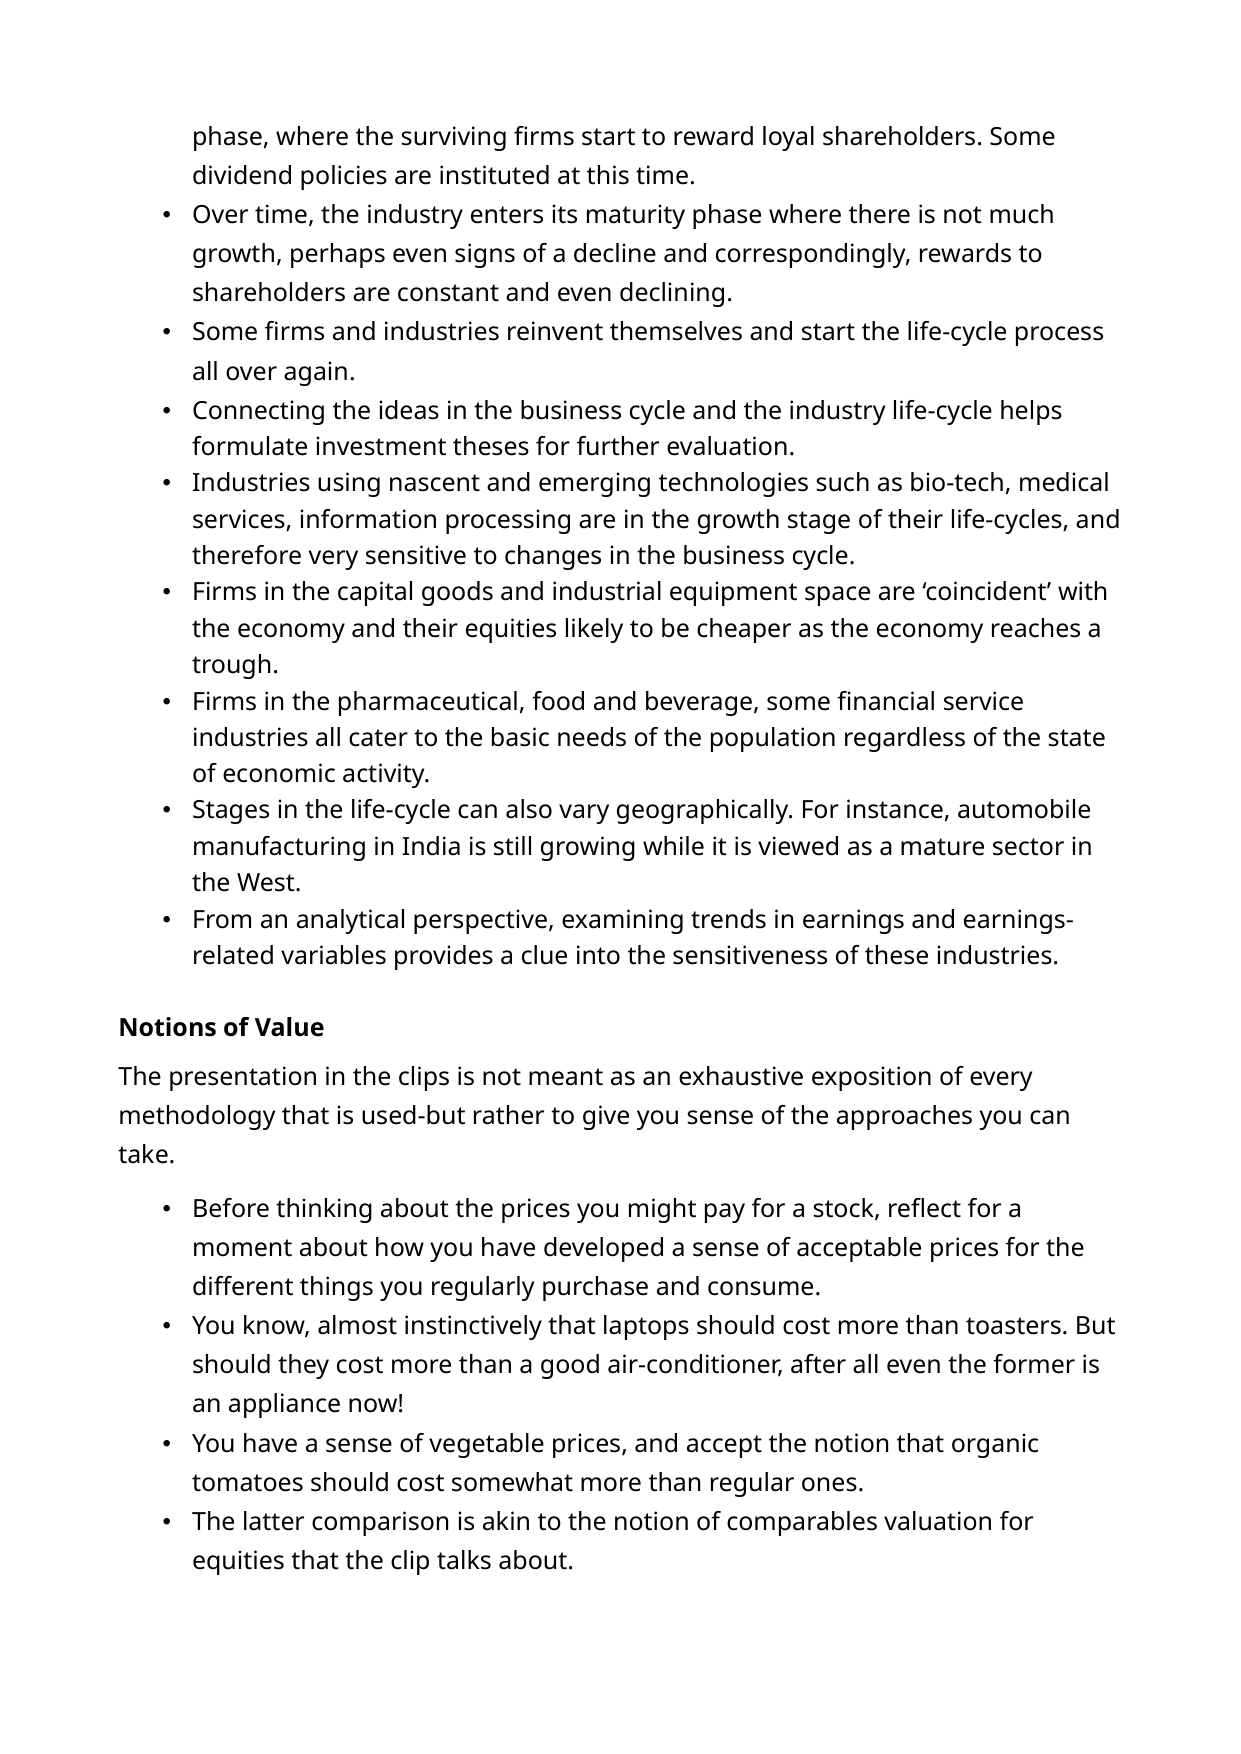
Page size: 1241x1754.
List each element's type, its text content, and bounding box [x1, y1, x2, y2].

list Connecting the ideas in the business cycle and the industry life-cycle helps formulate investment theses for further evaluation. [162, 392, 1122, 463]
list phase, where the surviving firms start to reward loyal shareholders. Some dividend policies are instituted at this time. [162, 118, 1122, 191]
text The presentation in the clips is not meant as an exhaustive exposition of every methodology that is used-but rather to give you sense of the approaches you can take. [118, 1058, 1122, 1171]
list The latter comparison is akin to the notion of comparables valuation for equities that the clip talks about. [162, 1504, 1122, 1577]
subtitle Notions of Value [118, 1009, 1122, 1043]
list Some firms and industries reinvent themselves and start the life-cycle process all over again. [162, 314, 1122, 387]
list You have a sense of vegetable prices, and accept the notion that organic tomatoes should cost somewhat more than regular ones. [162, 1425, 1122, 1498]
list From an analytical perspective, examining trends in earnings and earnings-related variables provides a clue into the sensitiveness of these industries. [162, 901, 1122, 972]
list Before thinking about the prices you might pay for a stock, reflect for a moment about how you have developed a sense of acceptable prices for the different things you regularly purchase and consume. [162, 1190, 1122, 1303]
list Over time, the industry enters its maturity phase where there is not much growth, perhaps even signs of a decline and correspondingly, rewards to shareholders are constant and even declining. [162, 196, 1122, 309]
list Stages in the life-cycle can also vary geographically. For instance, automobile manufacturing in India is still growing while it is viewed as a mature sector in the West. [162, 792, 1122, 899]
list You know, almost instinctively that laptops should cost more than toasters. But should they cost more than a good air-conditioner, after all even the former is an appliance now! [162, 1308, 1122, 1420]
list Firms in the capital goods and industrial equipment space are ‘coincident’ with the economy and their equities likely to be cheaper as the economy reaches a trough. [162, 574, 1122, 681]
list Firms in the pharmaceutical, food and beverage, some financial service industries all cater to the basic needs of the population regardless of the state of economic activity. [162, 683, 1122, 790]
list Industries using nascent and emerging technologies such as bio-tech, medical services, information processing are in the growth stage of their life-cycles, and therefore very sensitive to changes in the business cycle. [162, 465, 1122, 572]
